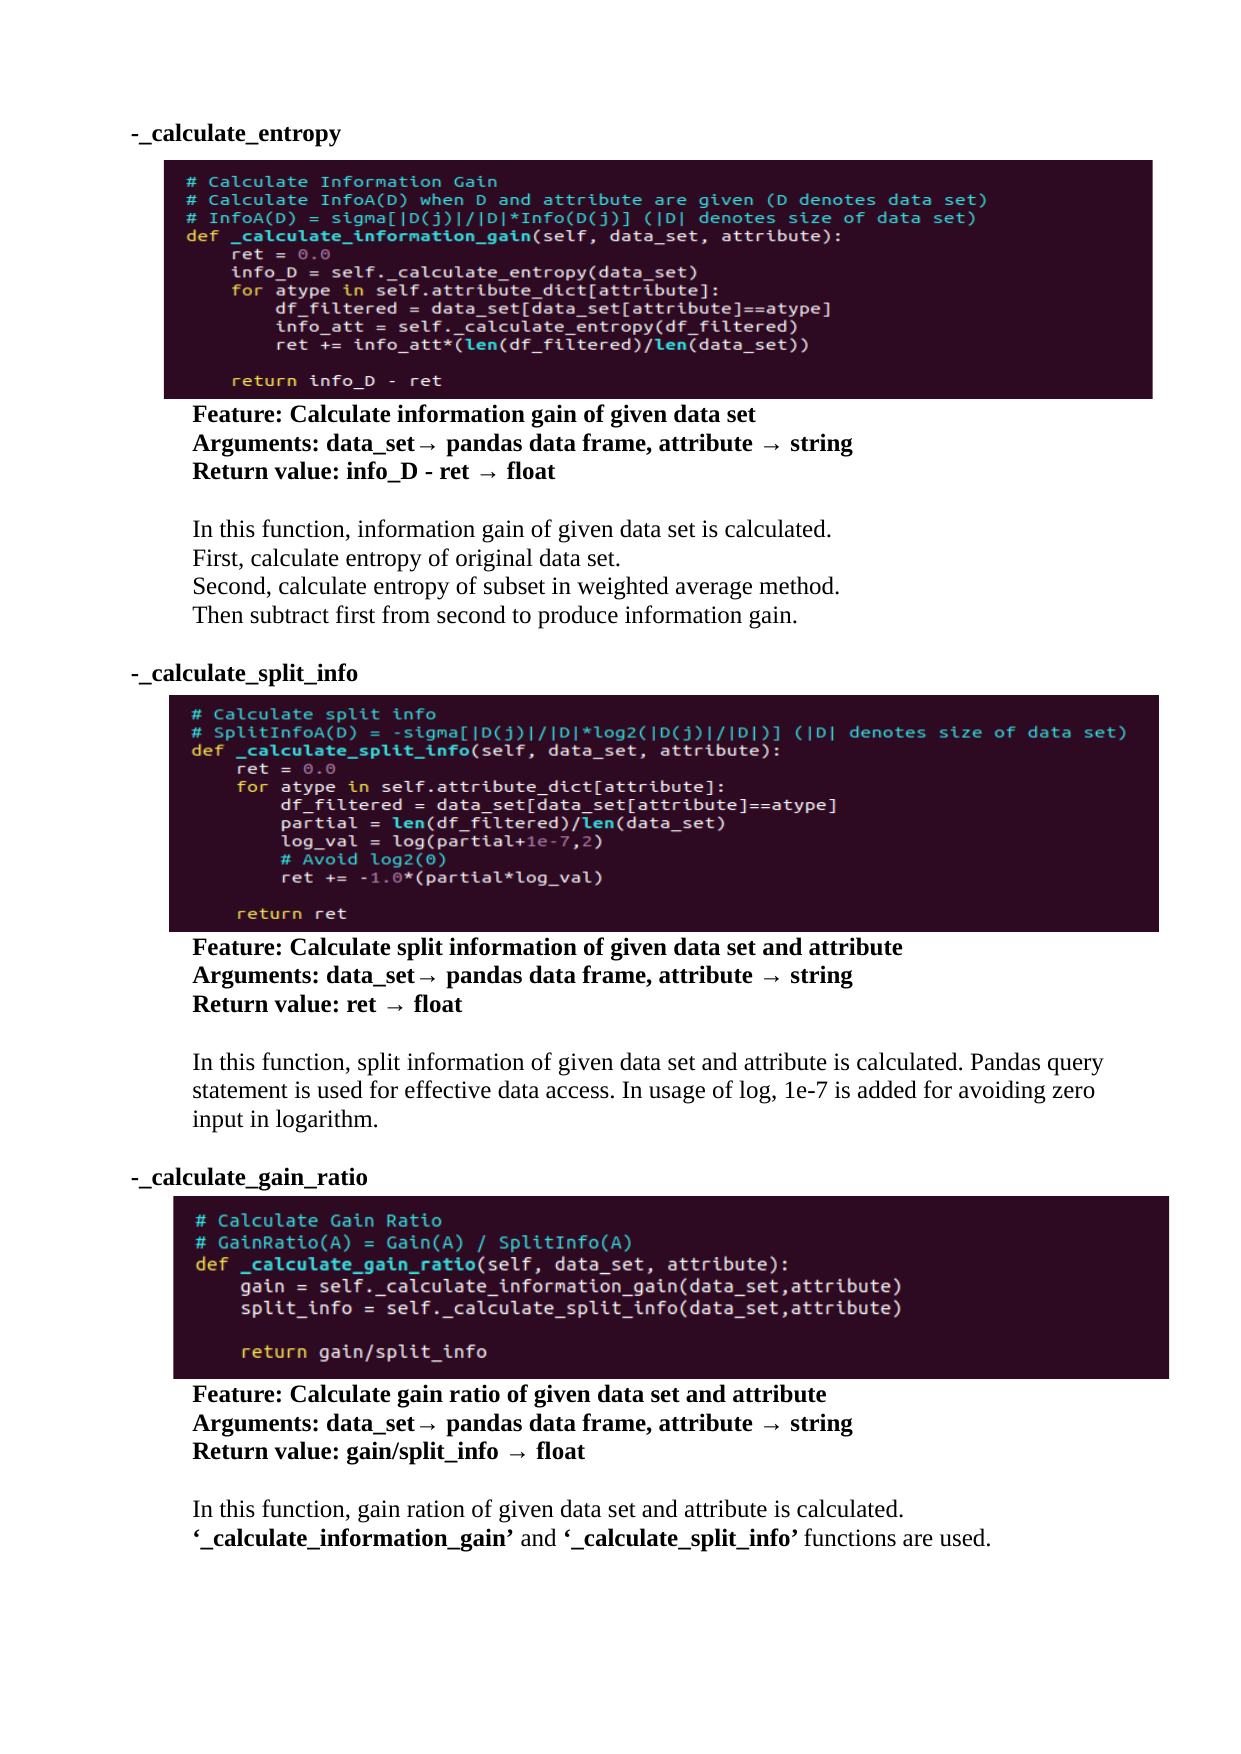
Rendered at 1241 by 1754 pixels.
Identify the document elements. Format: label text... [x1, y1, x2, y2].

picture [169, 739, 367, 932]
picture [163, 160, 361, 392]
text In this function, split information of given data set and attribute is calculated. Pandas query statement is used for effective data access. In usage of log, 1e-7 is added for avoiding zero input in logarithm. [118, 1047, 1122, 1133]
text Arguments: data_set→ pandas data frame, attribute → string [118, 1408, 1122, 1436]
text -_calculate_split_info [118, 658, 1122, 686]
picture [173, 1333, 372, 1379]
text Arguments: data_set→ pandas data frame, attribute → string [118, 960, 1122, 989]
text Then subtract first from second to produce information gain. [118, 600, 1122, 629]
text Return value: info_D - ret → float [118, 456, 1122, 485]
text Feature: Calculate information gain of given data set [118, 147, 1122, 428]
text Feature: Calculate gain ratio of given data set and attribute [118, 1190, 1122, 1408]
text In this function, information gain of given data set is calculated. [118, 514, 1122, 543]
text Return value: gain/split_info → float [118, 1436, 1122, 1465]
text First, calculate entropy of original data set. [118, 543, 1122, 571]
text Second, calculate entropy of subset in weighted average method. [118, 571, 1122, 600]
text -_calculate_gain_ratio [118, 1162, 1122, 1190]
text In this function, gain ration of given data set and attribute is calculated. ‘_calculate_information_gain’ and ‘_calculate_split_info’ functions are used. [118, 1494, 1122, 1551]
text Arguments: data_set→ pandas data frame, attribute → string [118, 428, 1122, 456]
text Feature: Calculate split information of given data set and attribute [118, 686, 1122, 960]
text Return value: ret → float [118, 989, 1122, 1018]
text -_calculate_entropy [118, 118, 1122, 147]
